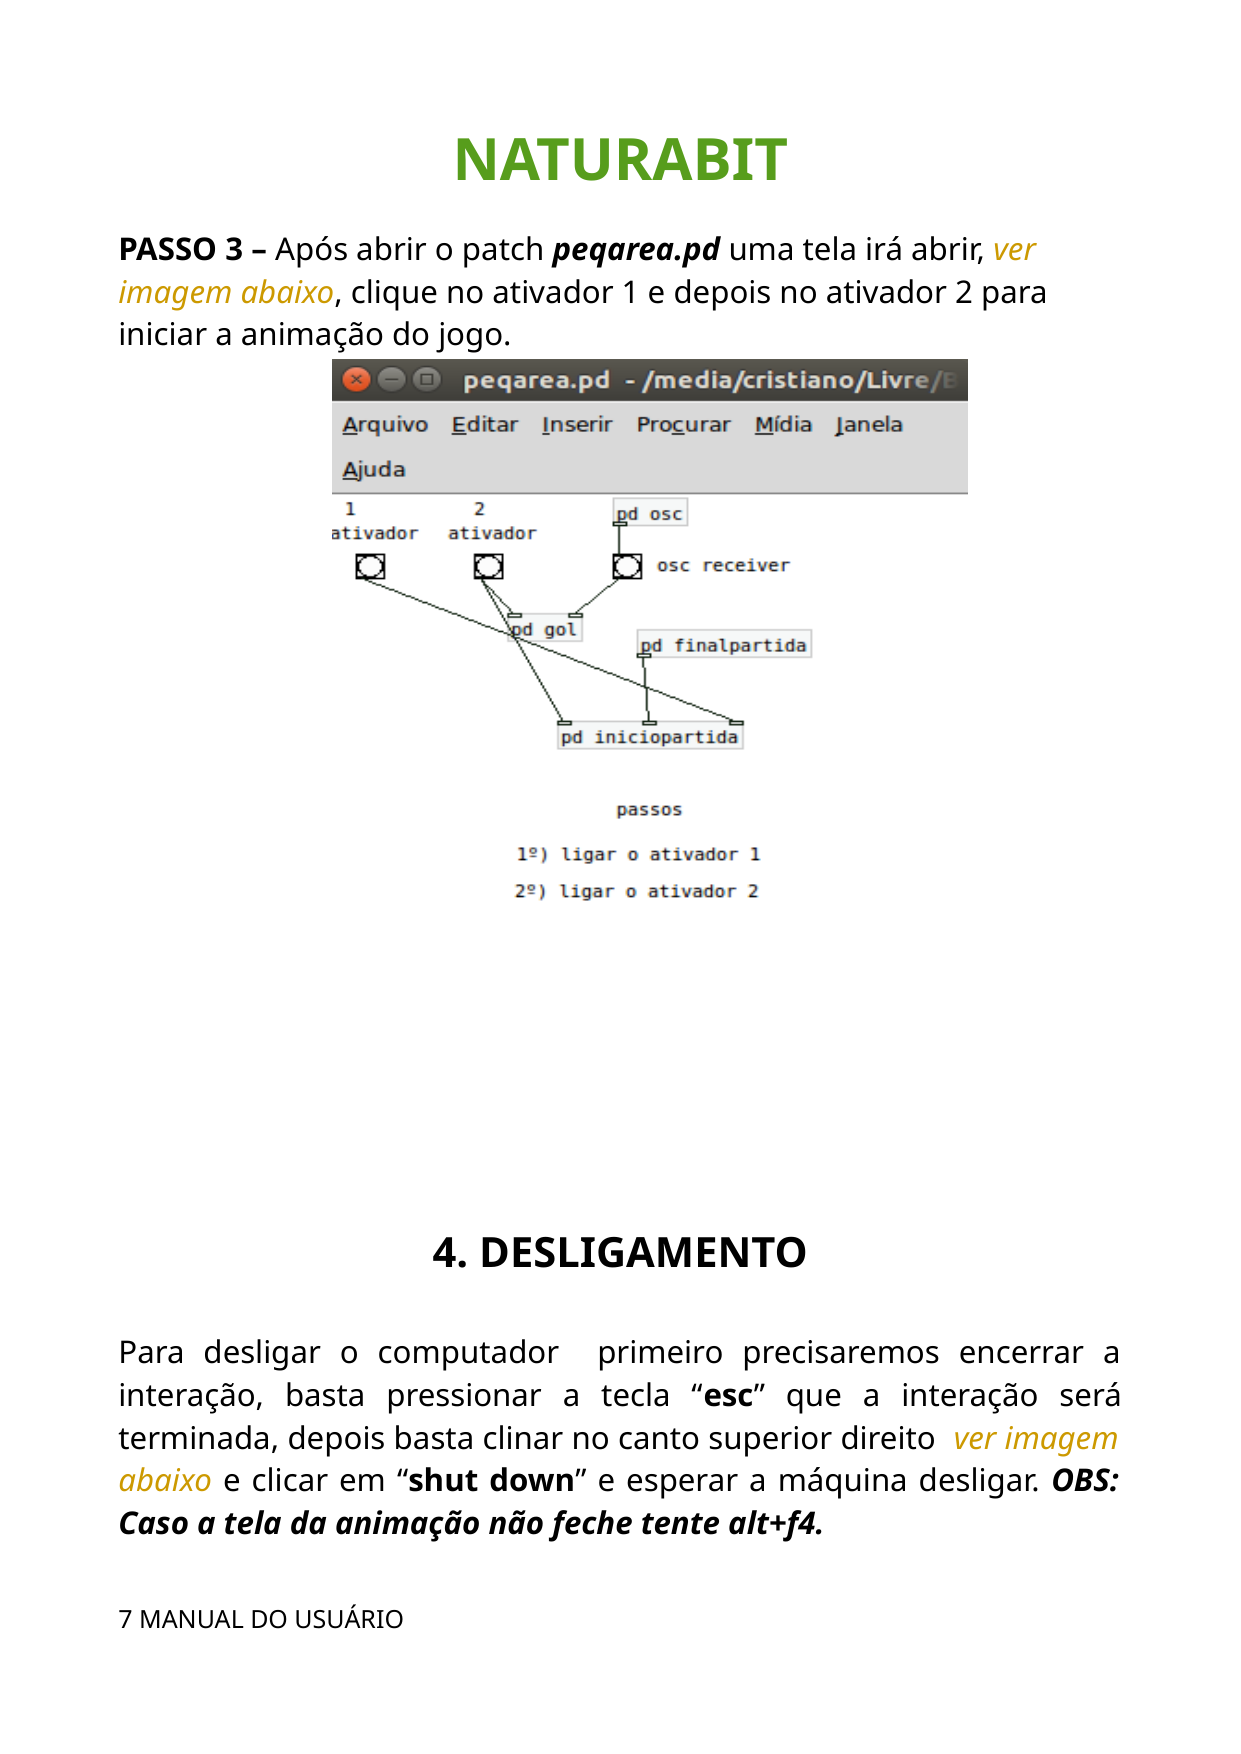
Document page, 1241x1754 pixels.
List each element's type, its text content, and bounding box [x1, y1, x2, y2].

text PASSO 3 – Após abrir o patch peqarea.pd uma tela irá abrir, ver imagem abaixo, clique no ativador 1 e depois no ativador 2 para iniciar a animação do jogo. [118, 227, 1122, 355]
text 4. DESLIGAMENTO [118, 1223, 1122, 1279]
picture [332, 359, 967, 1032]
text Para desligar o computador primeiro precisaremos encerrar a interação, basta pressionar a tecla “esc” que a interação será terminada, depois basta clinar no canto superior direito ver imagem abaixo e clicar em “shut down” e esperar a máquina desligar. OBS: Caso a tela da animação não feche tente alt+f4. [118, 1330, 1122, 1543]
